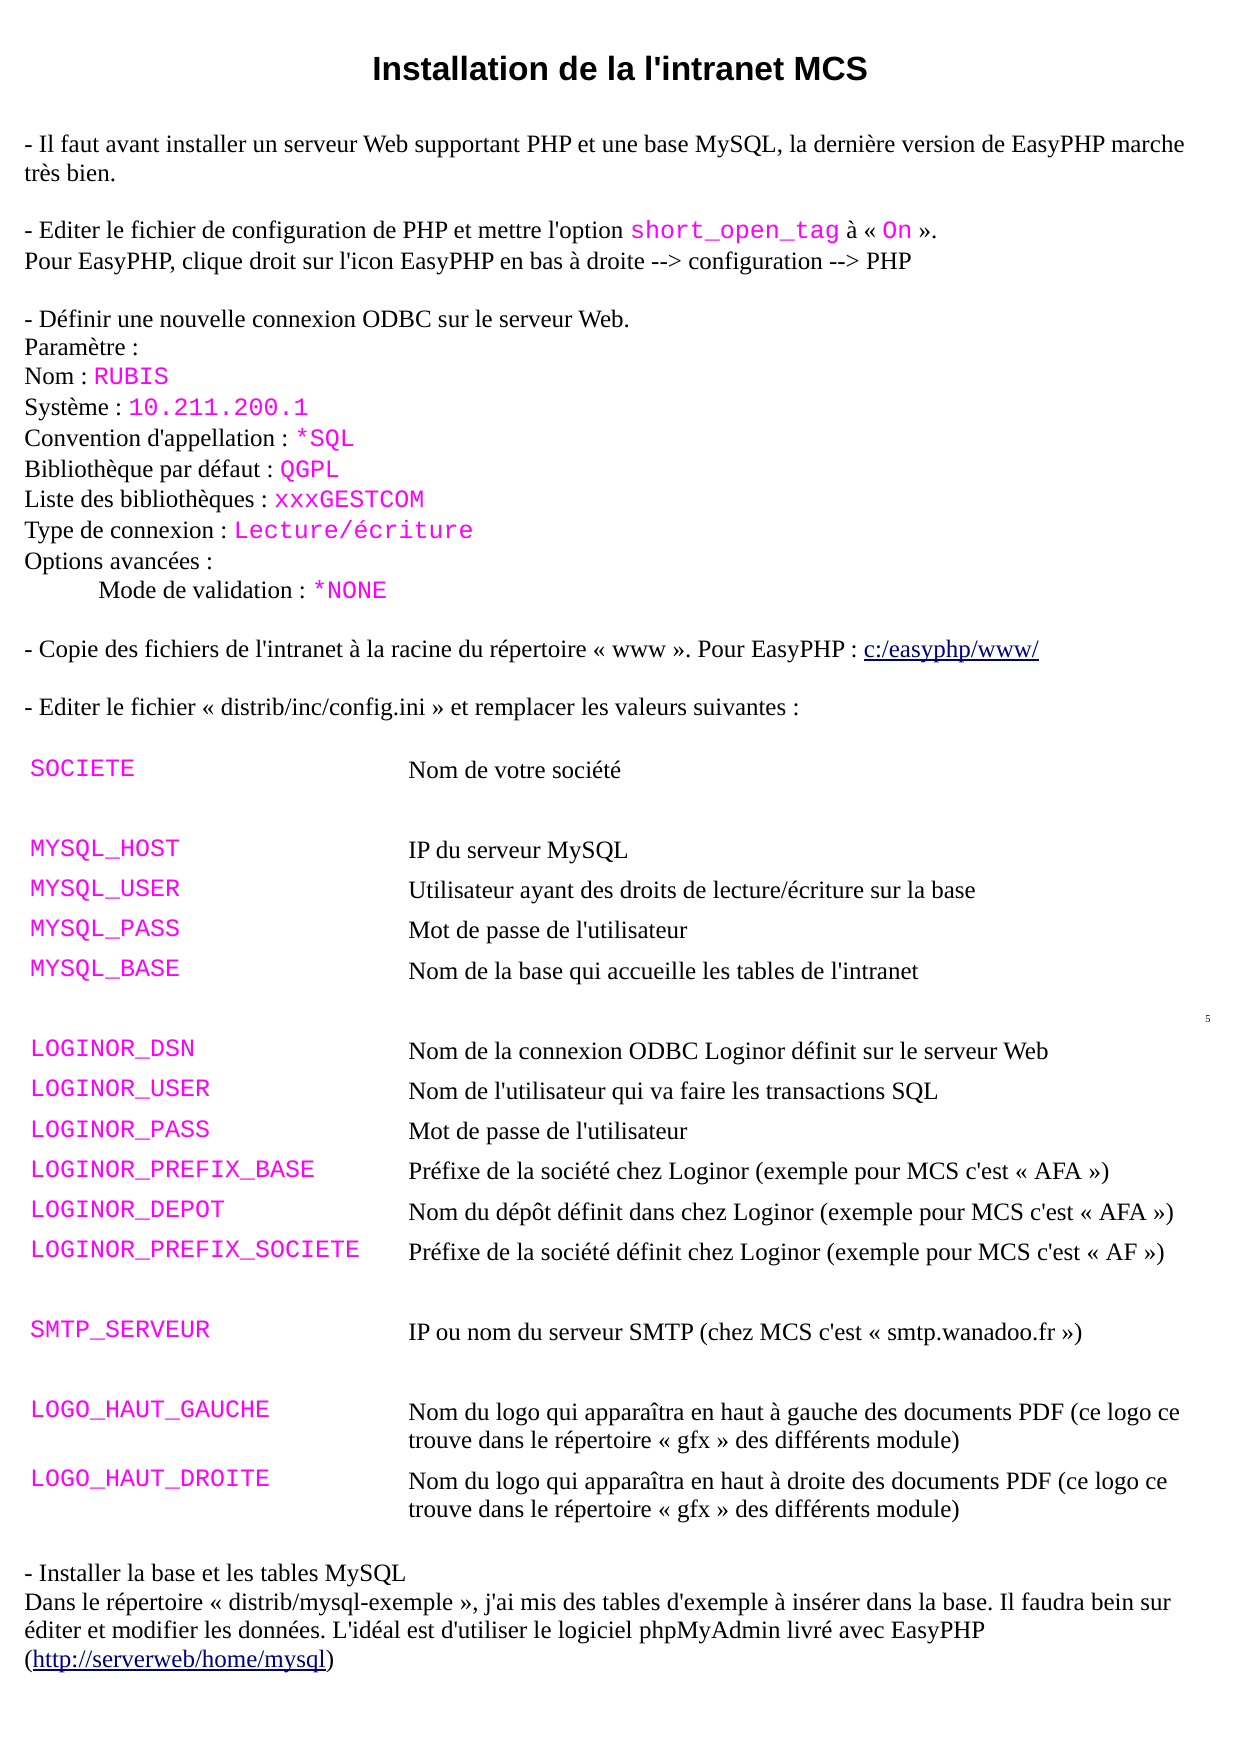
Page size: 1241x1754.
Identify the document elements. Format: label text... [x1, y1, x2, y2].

table_cell LOGINOR_PASS [24, 1111, 402, 1151]
text Liste des bibliothèques : xxxGESTCOM [24, 484, 1216, 515]
text Convention d'appellation : *SQL [24, 423, 1216, 454]
table_cell Nom de la connexion ODBC Loginor définit sur le serveur Web [403, 1030, 1216, 1070]
table_cell [403, 1351, 1216, 1391]
table_cell [24, 1271, 402, 1311]
table_cell Nom de la base qui accueille les tables de l'intranet [403, 950, 1216, 990]
table_cell Préfixe de la société définit chez Loginor (exemple pour MCS c'est « AF ») [403, 1231, 1216, 1271]
table_cell [403, 1271, 1216, 1311]
table_cell Nom de l'utilisateur qui va faire les transactions SQL [403, 1070, 1216, 1111]
subtitle Installation de la l'intranet MCS [24, 49, 1216, 88]
text Options avancées : [24, 546, 1216, 575]
text Mode de validation : *NONE [24, 575, 1216, 606]
table_cell Mot de passe de l'utilisateur [403, 1111, 1216, 1151]
text Paramètre : [24, 332, 1216, 361]
table_cell MYSQL_USER [24, 870, 402, 910]
table_cell 5 [403, 990, 1216, 1030]
table_header SOCIETE [24, 750, 402, 790]
table_cell LOGINOR_DSN [24, 1030, 402, 1070]
table_cell IP du serveur MySQL [403, 830, 1216, 870]
table_cell Nom du dépôt définit dans chez Loginor (exemple pour MCS c'est « AFA ») [403, 1191, 1216, 1231]
text Bibliothèque par défaut : QGPL [24, 454, 1216, 484]
text - Copie des fichiers de l'intranet à la racine du répertoire « www ». Pour EasyPHP : c:/easyphp/www/ [24, 634, 1216, 663]
table_cell LOGINOR_PREFIX_SOCIETE [24, 1231, 402, 1271]
text - Il faut avant installer un serveur Web supportant PHP et une base MySQL, la dernière version de EasyPHP marche très bien. [24, 129, 1216, 187]
table_cell Utilisateur ayant des droits de lecture/écriture sur la base [403, 870, 1216, 910]
table_cell Mot de passe de l'utilisateur [403, 910, 1216, 950]
text - Editer le fichier de configuration de PHP et mettre l'option short_open_tag à « On ». [24, 215, 1216, 246]
table_cell IP ou nom du serveur SMTP (chez MCS c'est « smtp.wanadoo.fr ») [403, 1311, 1216, 1351]
table_cell [24, 990, 402, 1030]
table_cell MYSQL_BASE [24, 950, 402, 990]
table_cell Nom du logo qui apparaîtra en haut à gauche des documents PDF (ce logo ce trouve dans le répertoire « gfx » des différents module) [403, 1391, 1216, 1460]
table_cell LOGINOR_PREFIX_BASE [24, 1151, 402, 1191]
text Système : 10.211.200.1 [24, 392, 1216, 423]
table_cell MYSQL_PASS [24, 910, 402, 950]
table_cell [24, 1351, 402, 1391]
table_header Nom de votre société [403, 750, 1216, 790]
table_cell LOGINOR_USER [24, 1070, 402, 1111]
text - Installer la base et les tables MySQL [24, 1558, 1216, 1587]
table_cell Préfixe de la société chez Loginor (exemple pour MCS c'est « AFA ») [403, 1151, 1216, 1191]
text Dans le répertoire « distrib/mysql-exemple », j'ai mis des tables d'exemple à insérer dans la base. Il faudra bein sur éditer et modifier les données. L'idéal est d'utiliser le logiciel phpMyAdmin livré avec EasyPHP (http://serverweb/home/mysql) [24, 1587, 1216, 1673]
table_cell [403, 790, 1216, 829]
text Pour EasyPHP, clique droit sur l'icon EasyPHP en bas à droite --> configuration --> PHP [24, 246, 1216, 275]
table_cell MYSQL_HOST [24, 830, 402, 870]
table_cell Nom du logo qui apparaîtra en haut à droite des documents PDF (ce logo ce trouve dans le répertoire « gfx » des différents module) [403, 1460, 1216, 1529]
text Nom : RUBIS [24, 361, 1216, 392]
text - Définir une nouvelle connexion ODBC sur le serveur Web. [24, 304, 1216, 332]
table_cell [24, 790, 402, 829]
table_cell LOGO_HAUT_DROITE [24, 1460, 402, 1529]
text Type de connexion : Lecture/écriture [24, 515, 1216, 546]
table_cell SMTP_SERVEUR [24, 1311, 402, 1351]
table_cell LOGO_HAUT_GAUCHE [24, 1391, 402, 1460]
table_cell LOGINOR_DEPOT [24, 1191, 402, 1231]
text - Editer le fichier « distrib/inc/config.ini » et remplacer les valeurs suivantes : [24, 692, 1216, 721]
